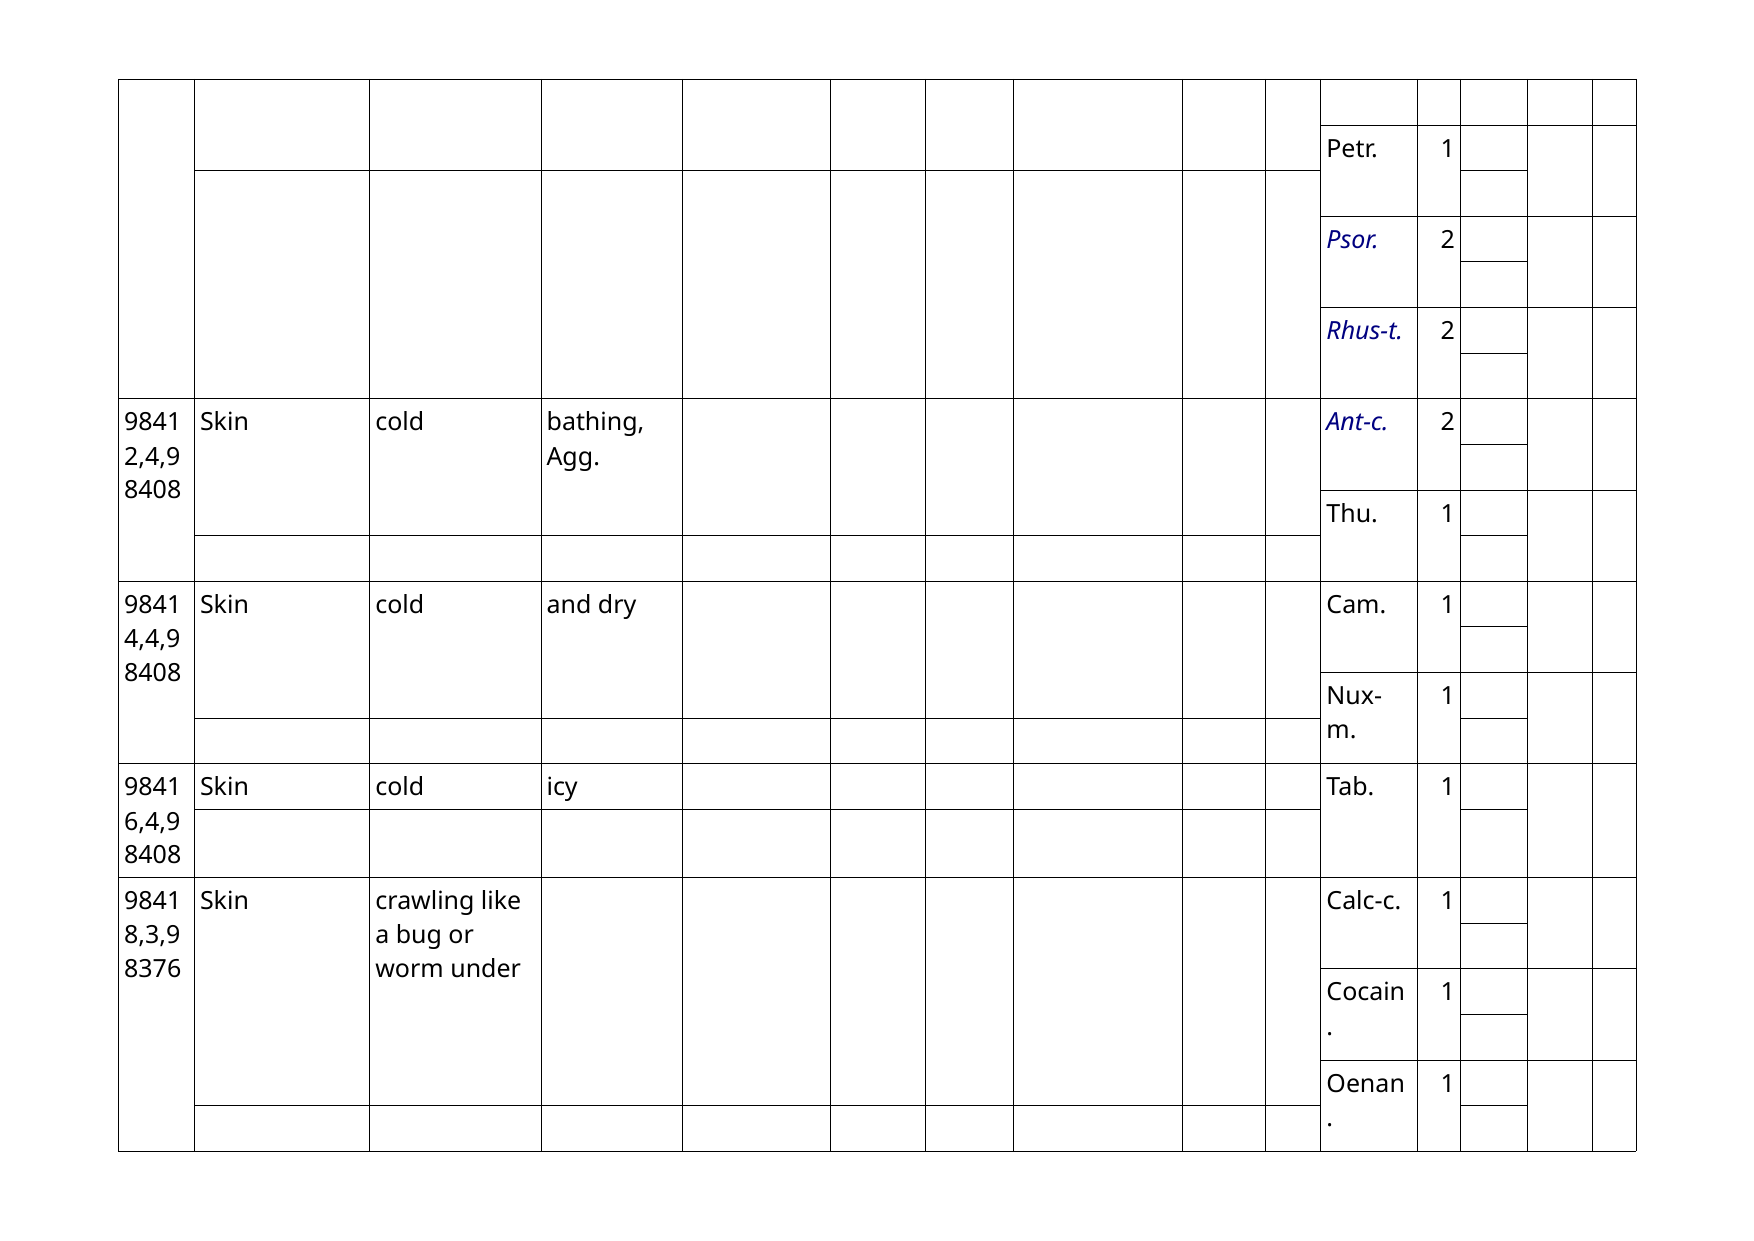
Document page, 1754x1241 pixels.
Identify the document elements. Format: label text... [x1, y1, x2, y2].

table_cell Rhus-t. [1321, 308, 1417, 398]
table_cell [370, 810, 541, 877]
table_cell [683, 878, 830, 1105]
table_cell Skin [195, 764, 369, 809]
table_cell Nux-m. [1321, 673, 1417, 763]
table_cell [1461, 308, 1527, 353]
table_cell [683, 810, 830, 877]
table_cell [683, 80, 830, 170]
table_cell [1461, 445, 1527, 489]
table_cell [683, 719, 830, 763]
table_cell Skin [195, 582, 369, 718]
table_cell 98412,4,98408 [119, 399, 194, 581]
table_cell icy [542, 764, 682, 809]
table_cell [926, 1106, 1013, 1151]
table_cell [1461, 764, 1527, 809]
table_cell [1593, 126, 1636, 216]
table_cell [1528, 764, 1592, 877]
table_cell [1461, 80, 1527, 124]
table_cell [926, 399, 1013, 535]
table_cell [1461, 262, 1527, 307]
table_cell [1014, 878, 1182, 1105]
table_cell Cocain. [1321, 969, 1417, 1059]
table_cell 1 [1418, 126, 1460, 216]
table_cell Thu. [1321, 491, 1417, 581]
table_cell [1593, 308, 1636, 398]
table_cell [1528, 80, 1592, 124]
table_cell [1593, 673, 1636, 763]
table_cell [1593, 217, 1636, 307]
table_cell [926, 878, 1013, 1105]
table_cell [831, 878, 925, 1105]
table_cell [1014, 719, 1182, 763]
table_cell [542, 536, 682, 581]
table_cell [1593, 491, 1636, 581]
table_cell [195, 536, 369, 581]
table_cell [1183, 810, 1265, 877]
table_cell [1014, 582, 1182, 718]
table_cell [1183, 399, 1265, 535]
table_cell [1014, 171, 1182, 398]
table_cell [1266, 1106, 1320, 1151]
table_cell [1593, 399, 1636, 489]
table_cell [1528, 673, 1592, 763]
table_cell [1593, 878, 1636, 968]
table_cell [1183, 719, 1265, 763]
table_cell [1593, 1061, 1636, 1151]
table_cell [926, 810, 1013, 877]
table_cell [831, 582, 925, 718]
table_cell [683, 536, 830, 581]
table_cell [1593, 969, 1636, 1059]
table_cell bathing, Agg. [542, 399, 682, 535]
table_cell [1461, 924, 1527, 968]
table_cell 1 [1418, 878, 1460, 968]
table_cell [831, 719, 925, 763]
table_cell [1014, 810, 1182, 877]
table_cell [1528, 582, 1592, 672]
table_cell [831, 80, 925, 170]
table_cell [1593, 80, 1636, 124]
table_cell 98416,4,98408 [119, 764, 194, 877]
table_cell [926, 582, 1013, 718]
table_cell [542, 810, 682, 877]
table_cell [1461, 171, 1527, 216]
table_cell [1528, 491, 1592, 581]
table_cell and dry [542, 582, 682, 718]
table_cell [1266, 171, 1320, 398]
table_cell 1 [1418, 969, 1460, 1059]
table_cell [1593, 764, 1636, 877]
table_cell 1 [1418, 582, 1460, 672]
table_cell [1461, 582, 1527, 626]
table_cell [370, 80, 541, 170]
table_cell [831, 536, 925, 581]
table_cell [1183, 582, 1265, 718]
table_cell 1 [1418, 673, 1460, 763]
table_cell [1418, 80, 1460, 124]
table_cell [926, 719, 1013, 763]
table_cell [1461, 1106, 1527, 1151]
table_cell cold [370, 399, 541, 535]
table_cell [1014, 1106, 1182, 1151]
table_cell [1014, 764, 1182, 809]
table_cell [926, 80, 1013, 170]
table_cell [1461, 536, 1527, 581]
table_cell [1183, 878, 1265, 1105]
table_cell [195, 719, 369, 763]
table_cell [1528, 969, 1592, 1059]
table_cell Ant-c. [1321, 399, 1417, 489]
table_cell cold [370, 764, 541, 809]
table_cell [1528, 126, 1592, 216]
table_cell [542, 80, 682, 170]
table_cell [1266, 810, 1320, 877]
table_cell [1461, 627, 1527, 672]
table_cell [1183, 536, 1265, 581]
table_cell [1266, 536, 1320, 581]
table_cell [195, 1106, 369, 1151]
table_cell [1528, 399, 1592, 489]
table_cell [1014, 536, 1182, 581]
table_cell [926, 171, 1013, 398]
table_cell [195, 810, 369, 877]
table_cell Psor. [1321, 217, 1417, 307]
table_cell [1528, 217, 1592, 307]
table_cell crawling like a bug or worm under [370, 878, 541, 1105]
table_cell 2 [1418, 399, 1460, 489]
table_cell [1266, 719, 1320, 763]
table_cell [1461, 1061, 1527, 1105]
table_cell [831, 764, 925, 809]
table_cell [1461, 810, 1527, 877]
table_cell [542, 878, 682, 1105]
table_cell Skin [195, 399, 369, 535]
table_cell Petr. [1321, 126, 1417, 216]
table_cell [1461, 969, 1527, 1014]
table_cell cold [370, 582, 541, 718]
table_cell [1266, 582, 1320, 718]
table_cell Tab. [1321, 764, 1417, 877]
table_cell 98418,3,98376 [119, 878, 194, 1151]
table_cell [831, 810, 925, 877]
table_cell [370, 171, 541, 398]
table_cell 1 [1418, 491, 1460, 581]
table_cell [1266, 764, 1320, 809]
table_cell [1183, 80, 1265, 170]
table_cell [1461, 354, 1527, 398]
table_cell 2 [1418, 308, 1460, 398]
table_cell [1183, 1106, 1265, 1151]
table_cell [1461, 399, 1527, 444]
table_cell [1266, 399, 1320, 535]
table_cell 1 [1418, 764, 1460, 877]
table_cell [542, 1106, 682, 1151]
table_cell 1 [1418, 1061, 1460, 1151]
table_cell [1461, 126, 1527, 170]
table_cell [831, 1106, 925, 1151]
table_cell 98414,4,98408 [119, 582, 194, 763]
table_cell [1461, 719, 1527, 763]
table_cell [1461, 1015, 1527, 1059]
table_cell [1266, 80, 1320, 170]
table_cell [926, 764, 1013, 809]
table_cell [683, 1106, 830, 1151]
table_cell [370, 1106, 541, 1151]
table_cell [1266, 878, 1320, 1105]
table_cell [119, 80, 194, 398]
table_cell [831, 399, 925, 535]
table_cell [1528, 1061, 1592, 1151]
table_cell [1461, 491, 1527, 535]
table_cell [370, 719, 541, 763]
table_cell [370, 536, 541, 581]
table_cell [1014, 399, 1182, 535]
table_cell [683, 764, 830, 809]
table_cell [1528, 308, 1592, 398]
table_cell [1528, 878, 1592, 968]
table_cell [683, 171, 830, 398]
table_cell Calc-c. [1321, 878, 1417, 968]
table_cell [831, 171, 925, 398]
table_cell Cam. [1321, 582, 1417, 672]
table_cell [1461, 878, 1527, 923]
table_cell 2 [1418, 217, 1460, 307]
table_cell [1183, 764, 1265, 809]
table_cell [1593, 582, 1636, 672]
table_cell [1183, 171, 1265, 398]
table_cell [683, 399, 830, 535]
table_cell [542, 719, 682, 763]
table_cell [1321, 80, 1417, 124]
table_cell [195, 80, 369, 170]
table_cell [683, 582, 830, 718]
table_cell [926, 536, 1013, 581]
table_cell [195, 171, 369, 398]
table_cell Oenan. [1321, 1061, 1417, 1151]
table_cell [1014, 80, 1182, 170]
table_cell Skin [195, 878, 369, 1105]
table_cell [542, 171, 682, 398]
table_cell [1461, 673, 1527, 718]
table_cell [1461, 217, 1527, 261]
